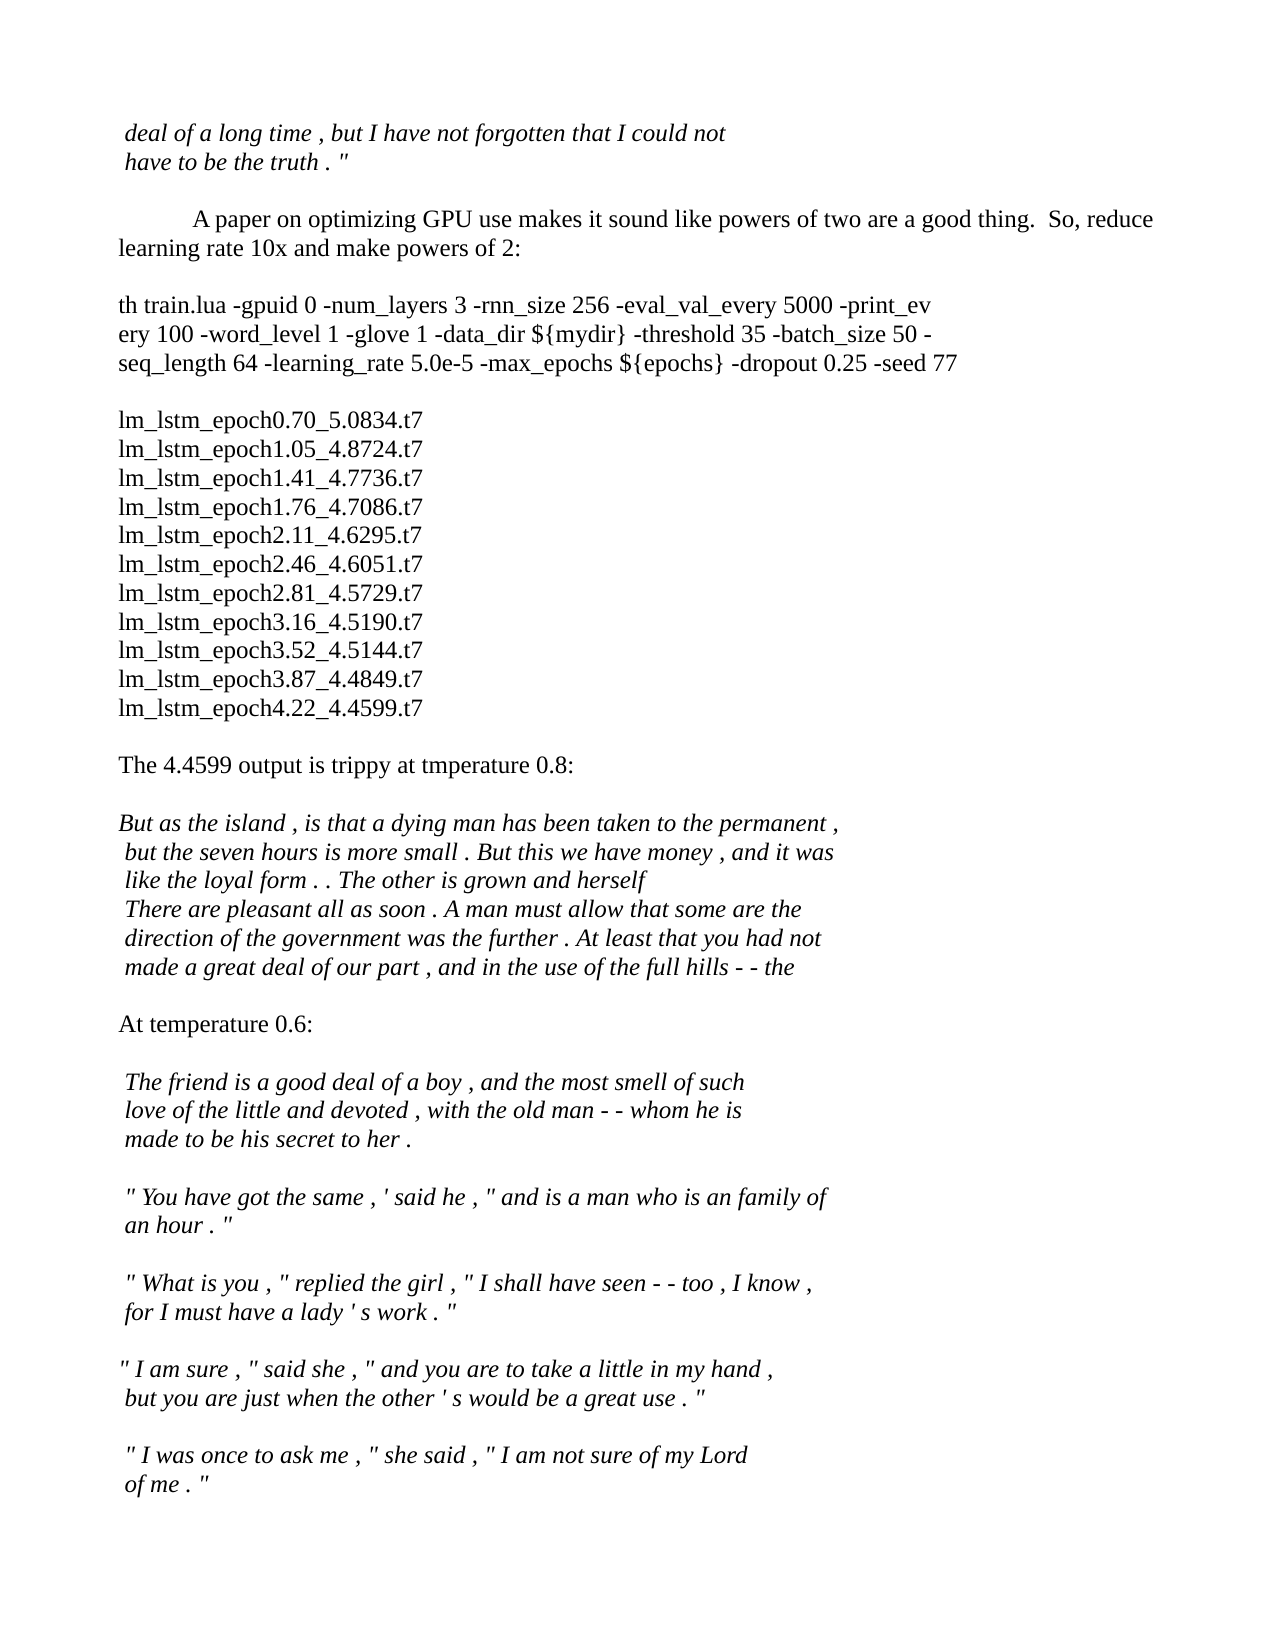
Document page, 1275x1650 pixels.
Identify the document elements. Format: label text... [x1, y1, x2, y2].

text There are pleasant all as soon . A man must allow that some are the [118, 894, 1157, 923]
text lm_lstm_epoch2.11_4.6295.t7 [118, 521, 1157, 549]
text At temperature 0.6: [118, 1009, 1157, 1038]
text like the loyal form . . The other is grown and herself [118, 866, 1157, 894]
text made to be his secret to her . [118, 1124, 1157, 1153]
text A paper on optimizing GPU use makes it sound like powers of two are a good thing. So, reduce learning rate 10x and make powers of 2: [118, 204, 1157, 262]
text lm_lstm_epoch0.70_5.0834.t7 [118, 406, 1157, 434]
text th train.lua -gpuid 0 -num_layers 3 -rnn_size 256 -eval_val_every 5000 -print_ev [118, 291, 1157, 319]
text for I must have a lady ' s work . " [118, 1297, 1157, 1326]
text " What is you , " replied the girl , " I shall have seen - - too , I know , [118, 1268, 1157, 1297]
text but the seven hours is more small . But this we have money , and it was [118, 837, 1157, 866]
text lm_lstm_epoch3.87_4.4849.t7 [118, 664, 1157, 693]
text lm_lstm_epoch3.52_4.5144.t7 [118, 636, 1157, 664]
text love of the little and devoted , with the old man - - whom he is [118, 1096, 1157, 1124]
text " I am sure , " said she , " and you are to take a little in my hand , [118, 1354, 1157, 1383]
text an hour . " [118, 1211, 1157, 1239]
text The 4.4599 output is trippy at tmperature 0.8: [118, 751, 1157, 779]
text The friend is a good deal of a boy , and the most smell of such [118, 1067, 1157, 1096]
text made a great deal of our part , and in the use of the full hills - - the [118, 952, 1157, 981]
text " I was once to ask me , " she said , " I am not sure of my Lord [118, 1441, 1157, 1469]
text deal of a long time , but I have not forgotten that I could not [118, 118, 1157, 147]
text lm_lstm_epoch2.81_4.5729.t7 [118, 578, 1157, 607]
text lm_lstm_epoch2.46_4.6051.t7 [118, 549, 1157, 578]
text direction of the government was the further . At least that you had not [118, 923, 1157, 952]
text " You have got the same , ' said he , " and is a man who is an family of [118, 1182, 1157, 1211]
text lm_lstm_epoch4.22_4.4599.t7 [118, 693, 1157, 722]
text lm_lstm_epoch3.16_4.5190.t7 [118, 607, 1157, 636]
text lm_lstm_epoch1.41_4.7736.t7 [118, 463, 1157, 492]
text ery 100 -word_level 1 -glove 1 -data_dir ${mydir} -threshold 35 -batch_size 50 - [118, 319, 1157, 348]
text of me . " [118, 1469, 1157, 1498]
text lm_lstm_epoch1.76_4.7086.t7 [118, 492, 1157, 521]
text But as the island , is that a dying man has been taken to the permanent , [118, 808, 1157, 837]
text seq_length 64 -learning_rate 5.0e-5 -max_epochs ${epochs} -dropout 0.25 -seed 77 [118, 348, 1157, 377]
text have to be the truth . " [118, 147, 1157, 176]
text but you are just when the other ' s would be a great use . " [118, 1383, 1157, 1412]
text lm_lstm_epoch1.05_4.8724.t7 [118, 434, 1157, 463]
